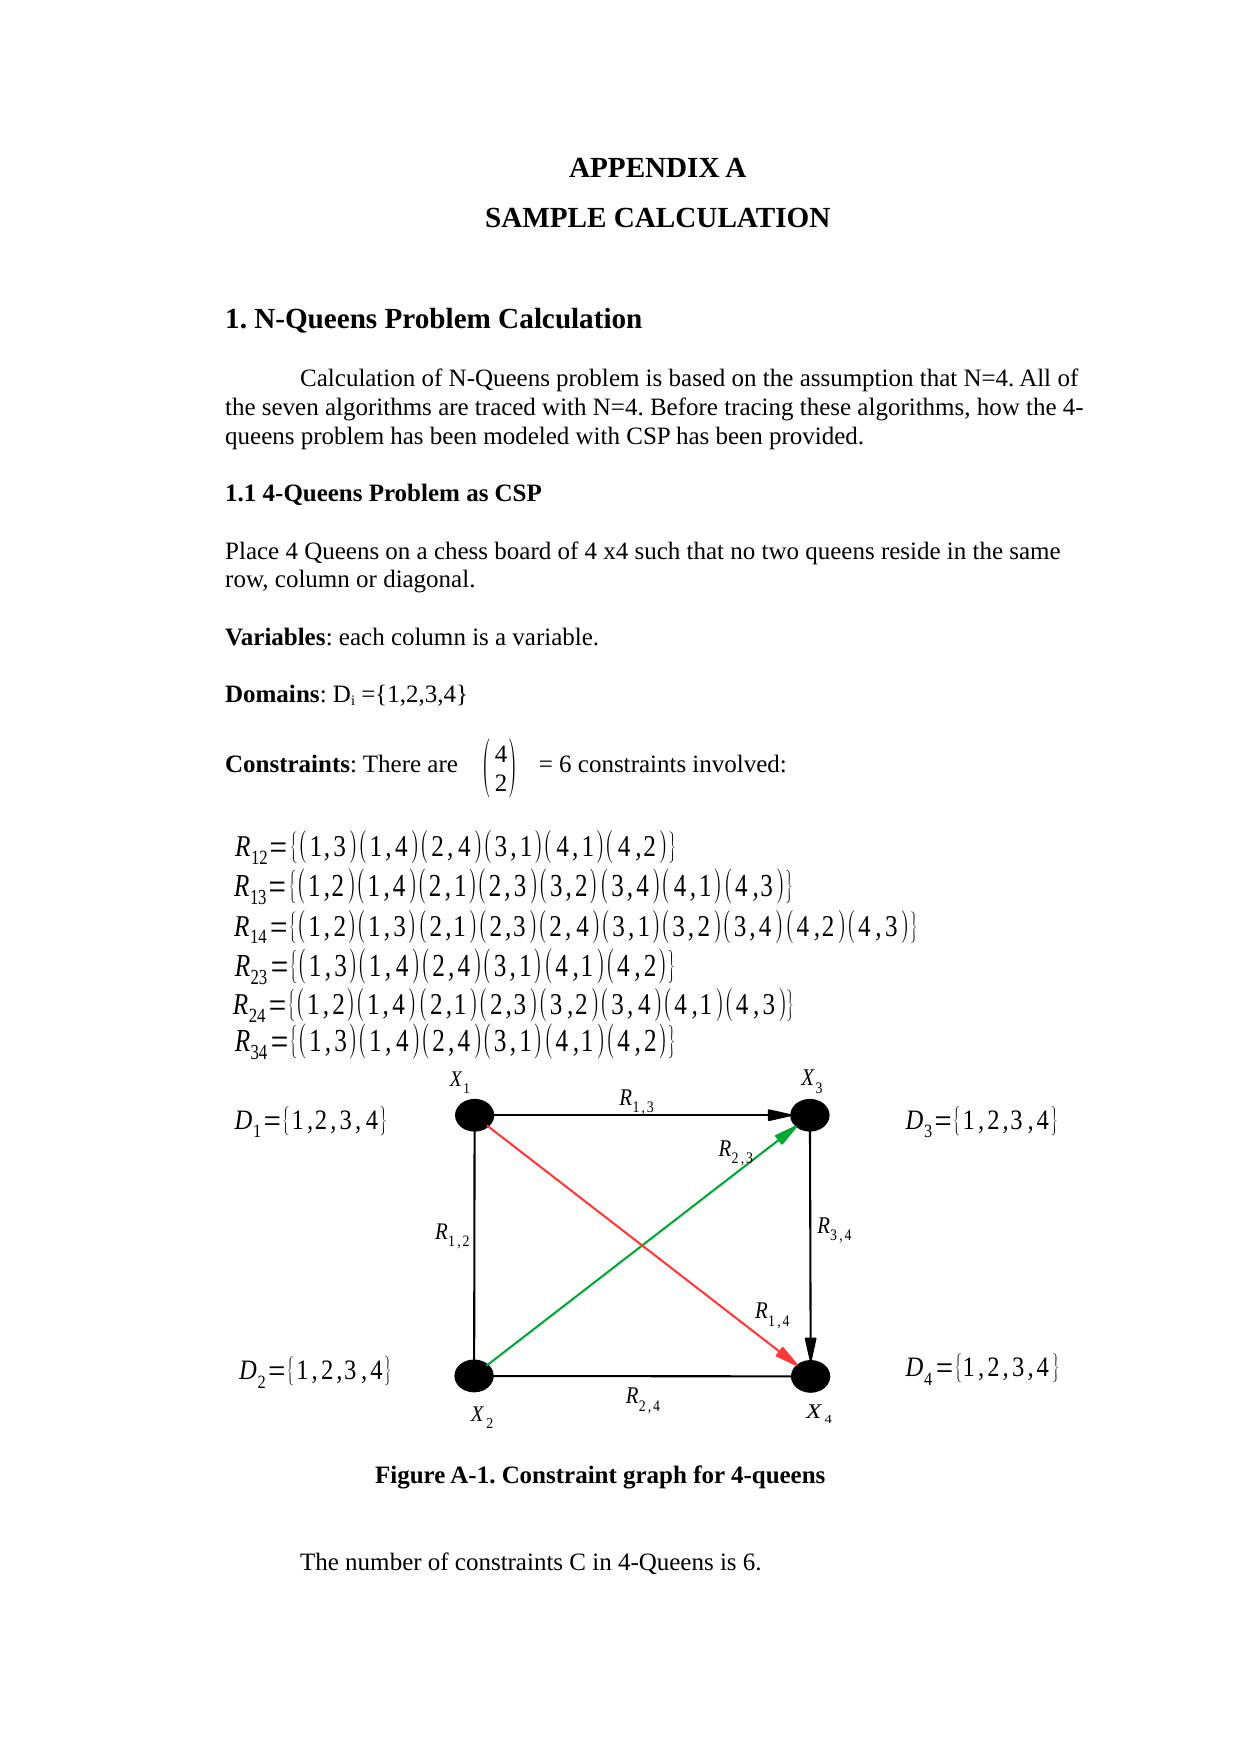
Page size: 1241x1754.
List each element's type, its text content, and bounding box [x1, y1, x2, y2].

text SAMPLE CALCULATION [225, 200, 1090, 234]
text Place 4 Queens on a chess board of 4 x4 such that no two queens reside in the same row, column or diagonal. [225, 536, 1090, 593]
text APPENDIX A [225, 150, 1090, 183]
text 1. N-Queens Problem Calculation [225, 301, 1090, 334]
text Variables: each column is a variable. [225, 622, 1090, 651]
text The number of constraints C in 4-Queens is 6. [225, 1547, 1090, 1576]
text Domains: Di ={1,2,3,4} [225, 679, 1090, 708]
text 1.1 4-Queens Problem as CSP [225, 478, 1090, 507]
text Constraints: There are = 6 constraints involved: [225, 737, 1090, 799]
text Calculation of N-Queens problem is based on the assumption that N=4. All of the seven algorithms are traced with N=4. Before tracing these algorithms, how the 4-queens problem has been modeled with CSP has been provided. [225, 363, 1090, 449]
text Figure A-1. Constraint graph for 4-queens [225, 1461, 1090, 1489]
